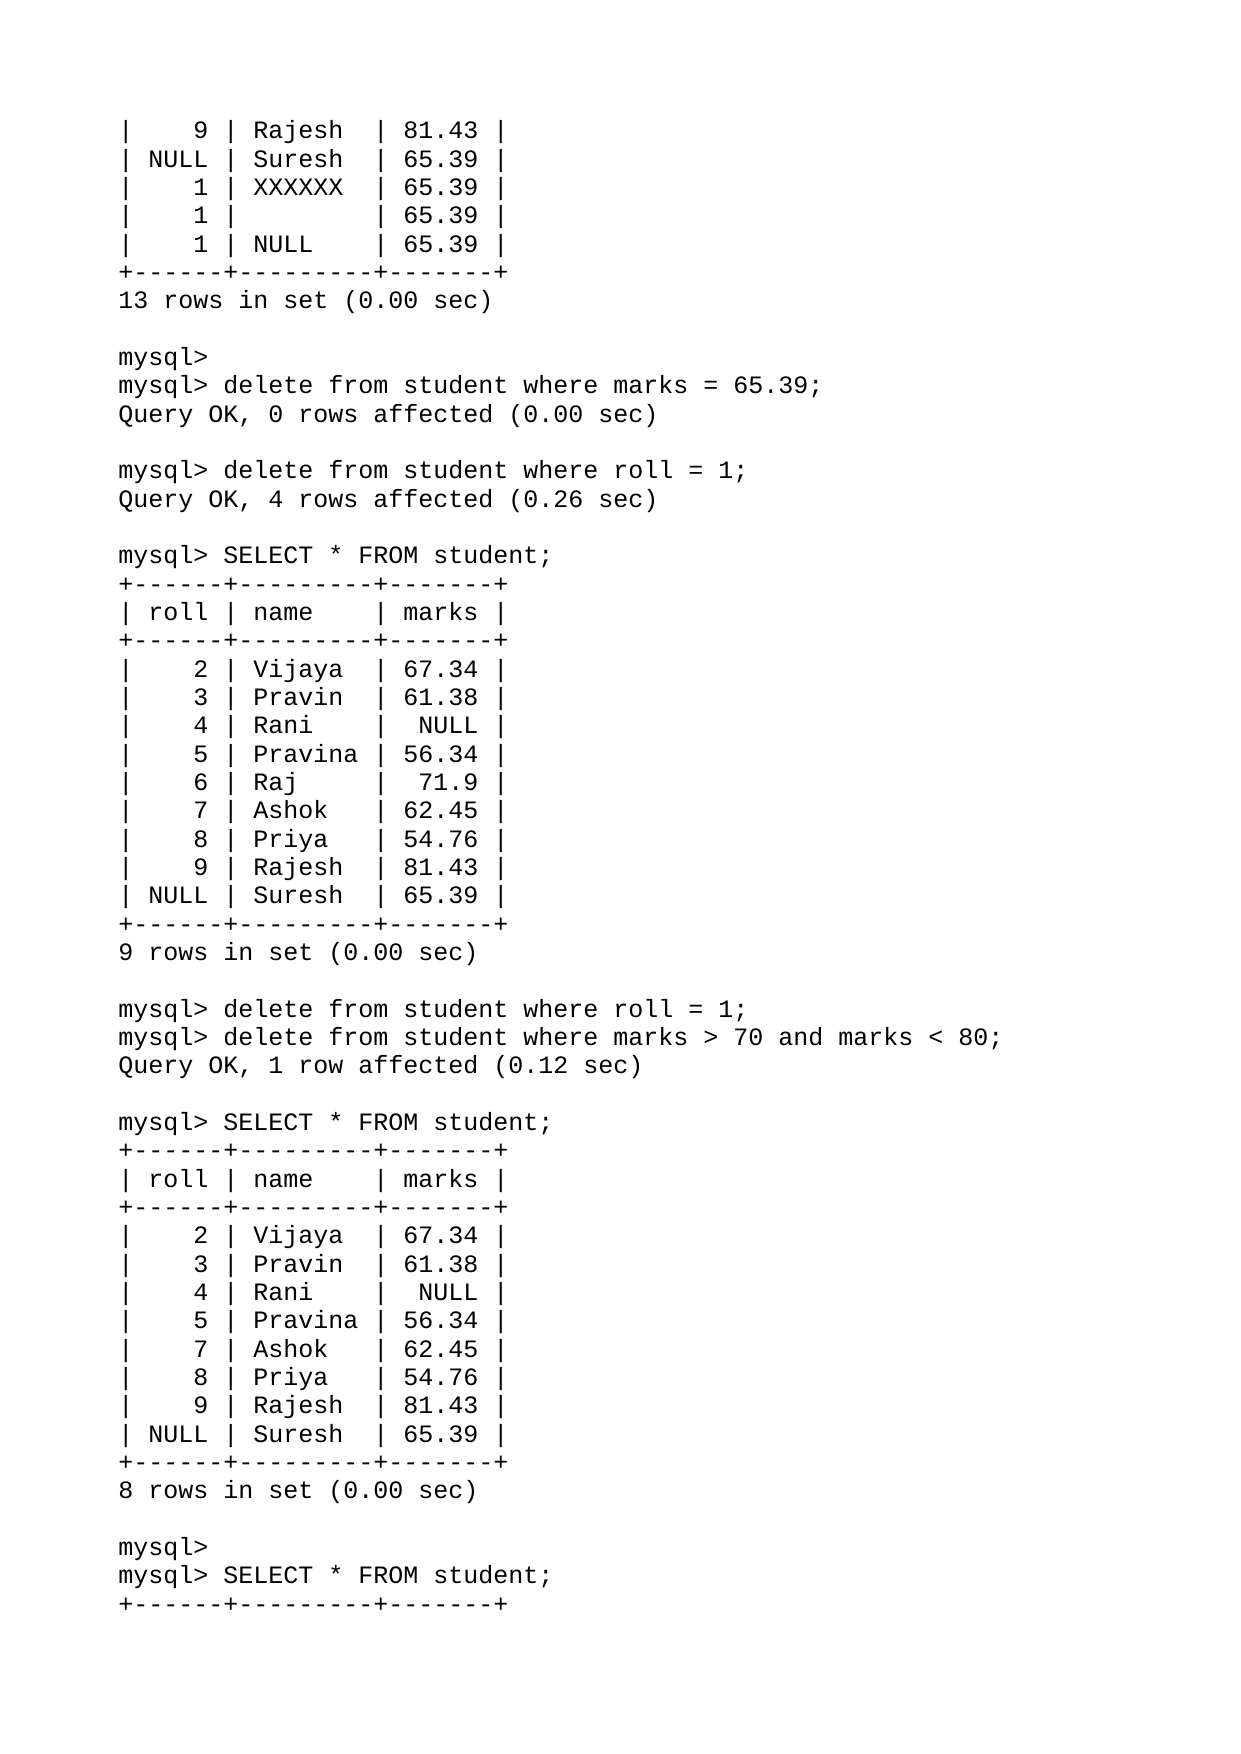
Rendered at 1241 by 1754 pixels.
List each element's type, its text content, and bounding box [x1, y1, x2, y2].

text mysql> delete from student where roll = 1; [118, 458, 1122, 486]
text mysql> SELECT * FROM student; [118, 1563, 1122, 1591]
text Query OK, 4 rows affected (0.26 sec) [118, 486, 1122, 515]
text mysql> delete from student where marks > 70 and marks < 80; [118, 1025, 1122, 1053]
text | 1 | NULL | 65.39 | [118, 231, 1122, 260]
text | 9 | Rajesh | 81.43 | [118, 855, 1122, 883]
text mysql> [118, 1535, 1122, 1563]
text | 4 | Rani | NULL | [118, 1280, 1122, 1308]
text | 8 | Priya | 54.76 | [118, 1365, 1122, 1393]
text +------+---------+-------+ [118, 1195, 1122, 1223]
text +------+---------+-------+ [118, 1450, 1122, 1478]
text +------+---------+-------+ [118, 1591, 1122, 1620]
text | 2 | Vijaya | 67.34 | [118, 656, 1122, 685]
text | 5 | Pravina | 56.34 | [118, 741, 1122, 770]
text | 8 | Priya | 54.76 | [118, 826, 1122, 855]
text +------+---------+-------+ [118, 628, 1122, 656]
text | 9 | Rajesh | 81.43 | [118, 1393, 1122, 1421]
text | 2 | Vijaya | 67.34 | [118, 1223, 1122, 1251]
text mysql> delete from student where marks = 65.39; [118, 373, 1122, 401]
text mysql> SELECT * FROM student; [118, 1110, 1122, 1138]
text | roll | name | marks | [118, 1166, 1122, 1195]
text Query OK, 1 row affected (0.12 sec) [118, 1053, 1122, 1081]
text +------+---------+-------+ [118, 260, 1122, 288]
text +------+---------+-------+ [118, 1138, 1122, 1166]
text | 9 | Rajesh | 81.43 | [118, 118, 1122, 146]
text 8 rows in set (0.00 sec) [118, 1478, 1122, 1506]
text | NULL | Suresh | 65.39 | [118, 1421, 1122, 1450]
text | NULL | Suresh | 65.39 | [118, 883, 1122, 911]
text 9 rows in set (0.00 sec) [118, 940, 1122, 968]
text | roll | name | marks | [118, 600, 1122, 628]
text | 4 | Rani | NULL | [118, 713, 1122, 741]
text mysql> SELECT * FROM student; [118, 543, 1122, 571]
text | 3 | Pravin | 61.38 | [118, 685, 1122, 713]
text | 6 | Raj | 71.9 | [118, 770, 1122, 798]
text | NULL | Suresh | 65.39 | [118, 146, 1122, 175]
text 13 rows in set (0.00 sec) [118, 288, 1122, 316]
text Query OK, 0 rows affected (0.00 sec) [118, 401, 1122, 430]
text | 5 | Pravina | 56.34 | [118, 1308, 1122, 1336]
text | 1 | | 65.39 | [118, 203, 1122, 231]
text | 1 | XXXXXX | 65.39 | [118, 175, 1122, 203]
text +------+---------+-------+ [118, 571, 1122, 600]
text mysql> [118, 345, 1122, 373]
text | 7 | Ashok | 62.45 | [118, 798, 1122, 826]
text | 3 | Pravin | 61.38 | [118, 1251, 1122, 1280]
text mysql> delete from student where roll = 1; [118, 996, 1122, 1025]
text | 7 | Ashok | 62.45 | [118, 1336, 1122, 1365]
text +------+---------+-------+ [118, 911, 1122, 940]
